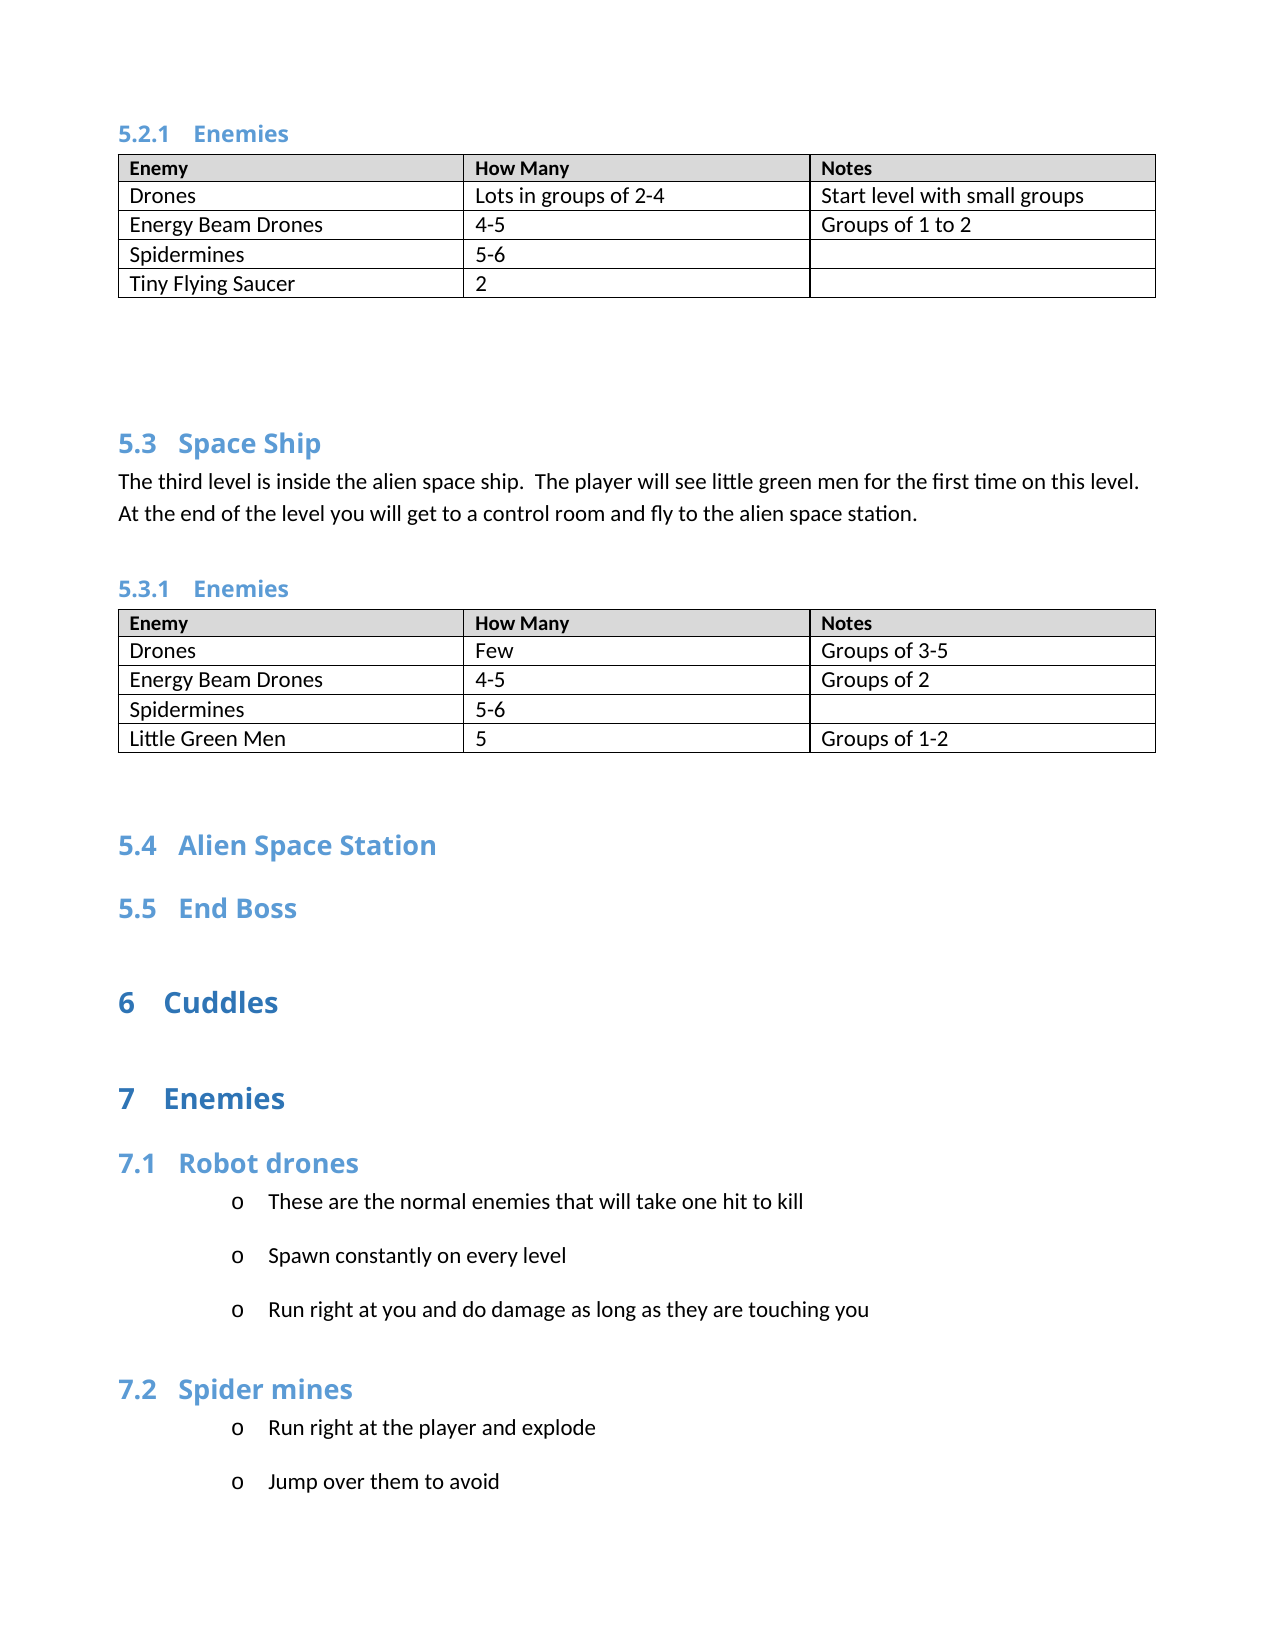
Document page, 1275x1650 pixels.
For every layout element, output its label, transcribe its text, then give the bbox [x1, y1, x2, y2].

subtitle Spider mines [118, 1371, 1157, 1408]
subtitle Cuddles [118, 982, 1157, 1022]
table_cell Groups of 3-5 [811, 637, 1155, 664]
table_cell 2 [464, 269, 809, 297]
table_cell Groups of 2 [811, 666, 1155, 694]
table_cell 5-6 [464, 240, 809, 268]
table_cell [811, 269, 1155, 297]
subtitle Enemies [118, 118, 1157, 149]
table_header Notes [811, 610, 1155, 636]
table_cell [811, 695, 1155, 723]
table_cell Groups of 1 to 2 [811, 211, 1155, 239]
subtitle Alien Space Station [118, 827, 1157, 863]
list Run right at the player and explode [231, 1413, 1157, 1442]
table_cell Spidermines [119, 695, 463, 723]
table_cell 5-6 [464, 695, 809, 723]
table_cell Lots in groups of 2-4 [464, 182, 809, 209]
table_header How Many [464, 155, 809, 181]
table_cell Tiny Flying Saucer [119, 269, 463, 297]
table_cell Start level with small groups [811, 182, 1155, 209]
table_cell Little Green Men [119, 724, 463, 752]
table_cell 5 [464, 724, 809, 752]
subtitle Enemies [118, 573, 1157, 604]
table_header Enemy [119, 610, 463, 636]
list Spawn constantly on every level [231, 1241, 1157, 1270]
subtitle End Boss [118, 890, 1157, 927]
table_header Notes [811, 155, 1155, 181]
table_header How Many [464, 610, 809, 636]
table_cell Energy Beam Drones [119, 211, 463, 239]
table_cell [811, 240, 1155, 268]
table_cell 4-5 [464, 666, 809, 694]
table_cell Drones [119, 182, 463, 209]
list Run right at you and do damage as long as they are touching you [231, 1296, 1157, 1325]
table_cell Groups of 1-2 [811, 724, 1155, 752]
subtitle Space Ship [118, 425, 1157, 462]
text The third level is inside the alien space ship. The player will see little green men for the first time on this level. At the end of the level you will get to a control room and fly to the alien space station. [118, 467, 1157, 527]
table_cell Spidermines [119, 240, 463, 268]
table_cell Few [464, 637, 809, 664]
table_cell Energy Beam Drones [119, 666, 463, 694]
subtitle Robot drones [118, 1144, 1157, 1181]
list Jump over them to avoid [231, 1467, 1157, 1497]
table_cell Drones [119, 637, 463, 664]
table_cell 4-5 [464, 211, 809, 239]
subtitle Enemies [118, 1078, 1157, 1118]
list These are the normal enemies that will take one hit to kill [231, 1187, 1157, 1216]
table_header Enemy [119, 155, 463, 181]
